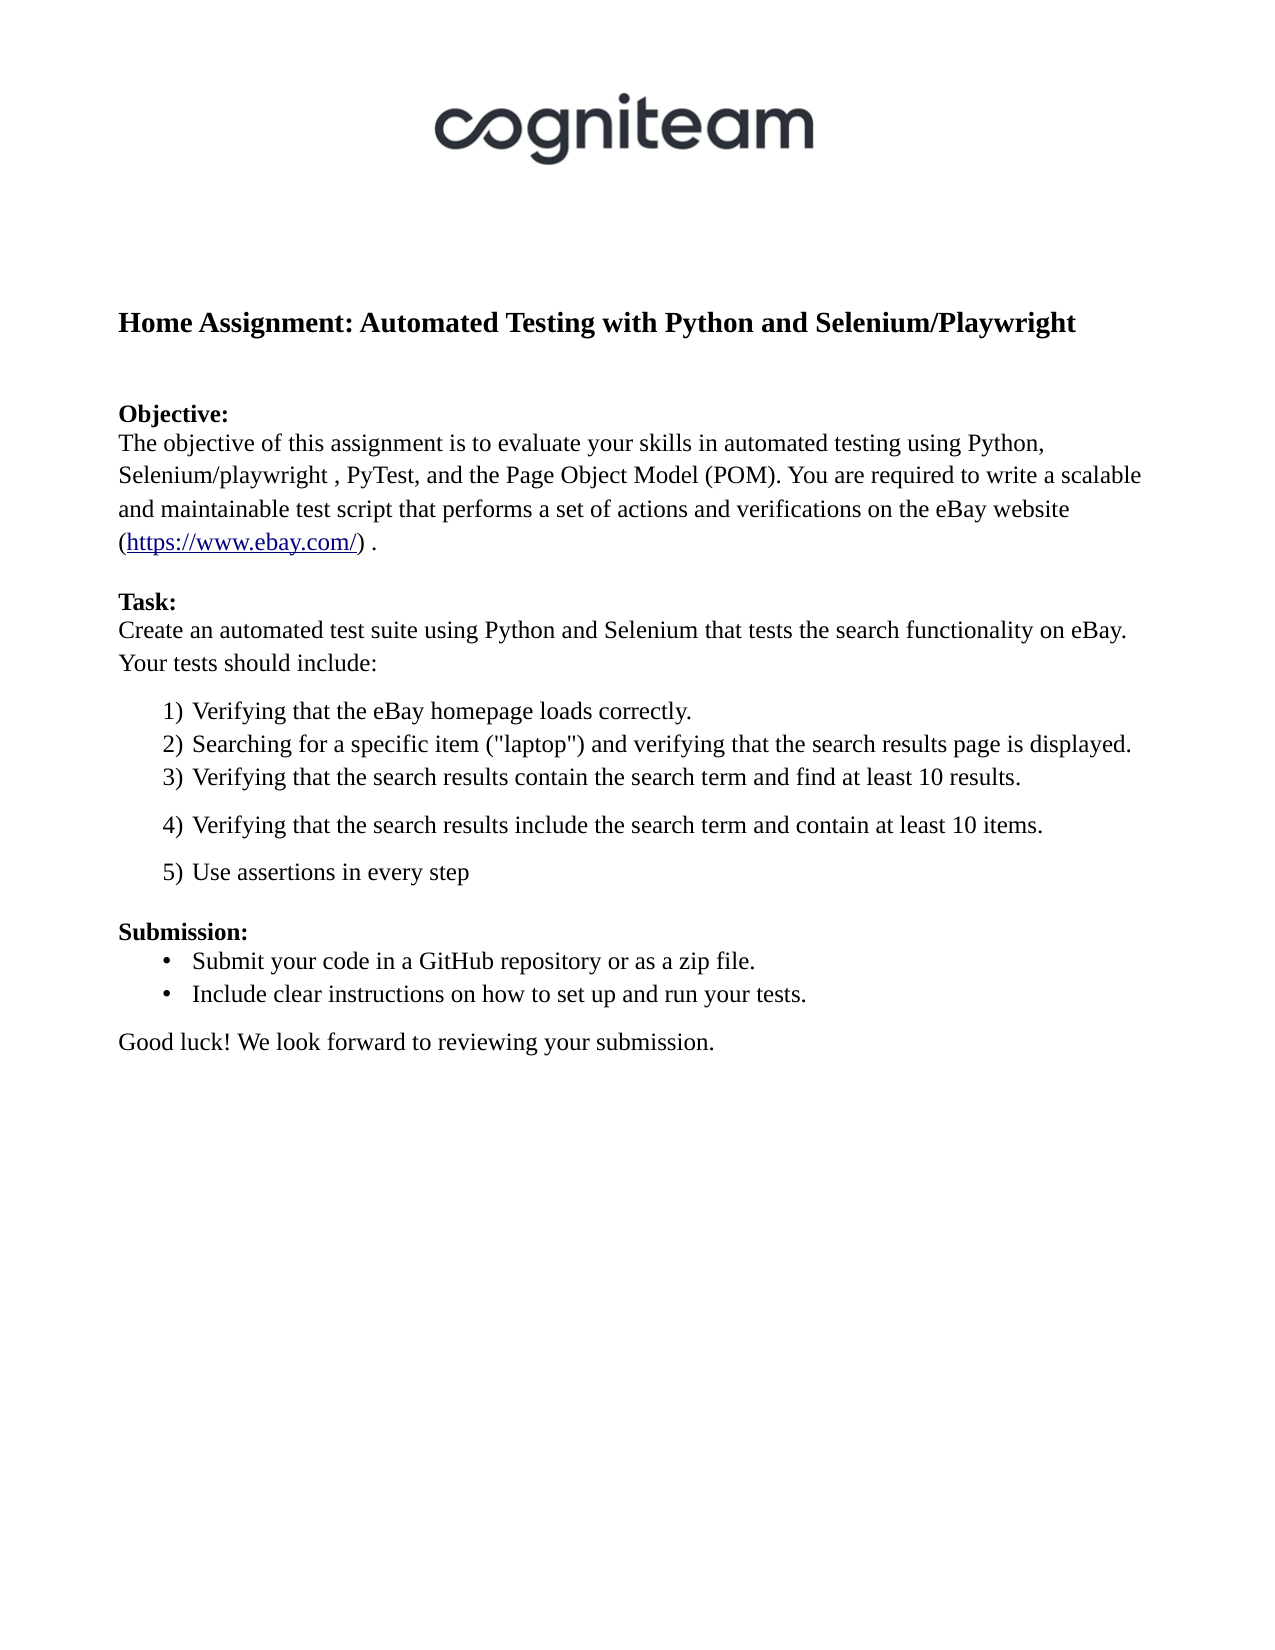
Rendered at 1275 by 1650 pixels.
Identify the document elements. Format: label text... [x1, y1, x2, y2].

text Good luck! We look forward to reviewing your submission. [118, 1027, 1157, 1056]
subtitle Home Assignment: Automated Testing with Python and Selenium/Playwright [118, 305, 1157, 339]
list Use assertions in every step [162, 857, 1157, 886]
text The objective of this assignment is to evaluate your skills in automated testing using Python, Selenium/playwright , PyTest, and the Page Object Model (POM). You are required to write a scalable and maintainable test script that performs a set of actions and verifications on the eBay website (https://www.ebay.com/) . [118, 428, 1157, 555]
list Include clear instructions on how to set up and run your tests. [162, 979, 1157, 1008]
list Verifying that the eBay homepage loads correctly. [162, 696, 1157, 725]
list Searching for a specific item ("laptop") and verifying that the search results page is displayed. [162, 729, 1157, 758]
list Verifying that the search results contain the search term and find at least 10 results. [162, 762, 1157, 791]
subtitle Submission: [118, 917, 1157, 946]
text Create an automated test suite using Python and Selenium that tests the search functionality on eBay. Your tests should include: [118, 616, 1157, 677]
subtitle Task: [118, 587, 1157, 616]
list Verifying that the search results include the search term and contain at least 10 items. [162, 810, 1157, 838]
list Submit your code in a GitHub repository or as a zip file. [162, 946, 1157, 975]
subtitle Objective: [118, 399, 1157, 428]
